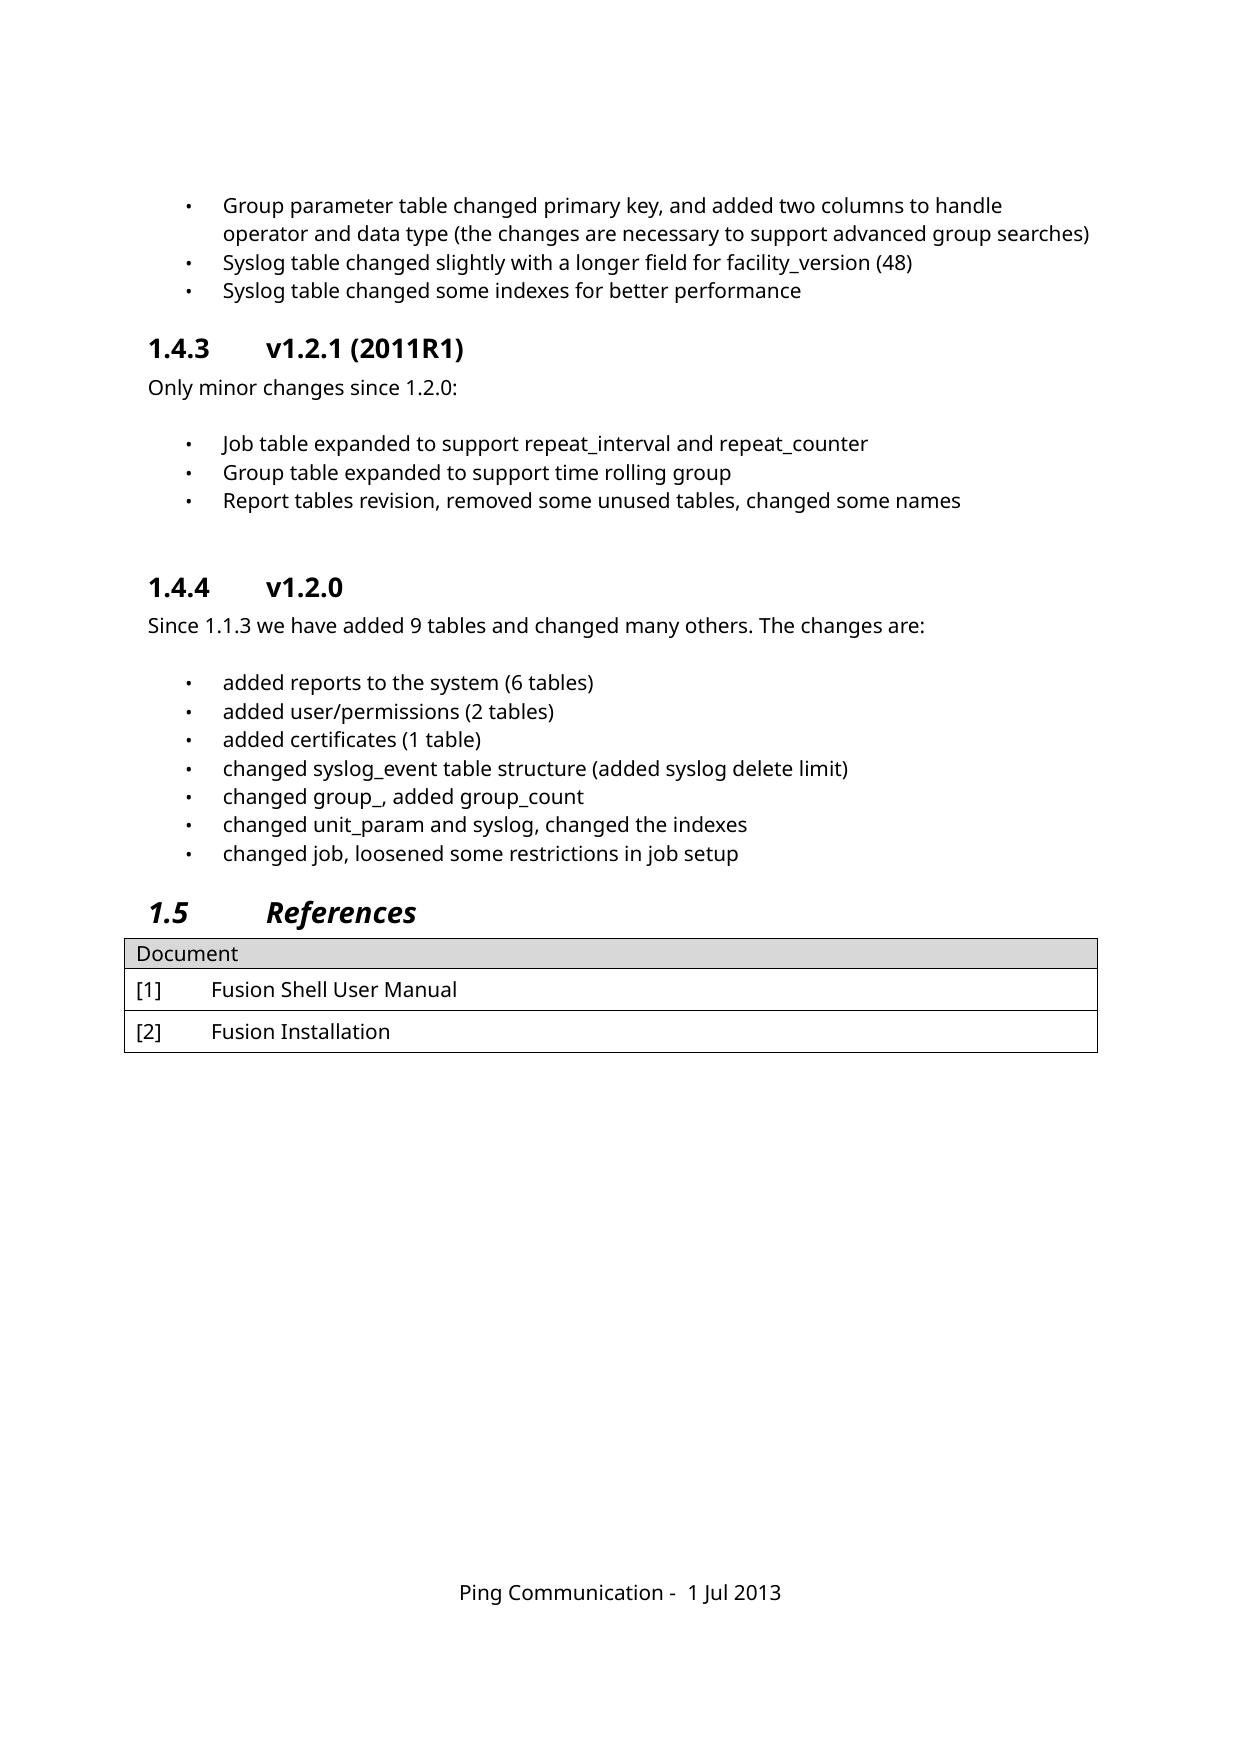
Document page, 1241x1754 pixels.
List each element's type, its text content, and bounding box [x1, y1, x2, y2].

list Syslog table changed some indexes for better performance [185, 276, 1092, 304]
list changed unit_param and syslog, changed the indexes [185, 811, 1092, 839]
list added user/permissions (2 tables) [185, 697, 1092, 725]
table_cell Fusion Shell User Manual [125, 969, 1097, 1010]
subtitle References [148, 892, 1092, 932]
list changed group_, added group_count [185, 782, 1092, 811]
subtitle v1.2.0 [148, 568, 1092, 605]
list added certificates (1 table) [185, 725, 1092, 754]
list changed syslog_event table structure (added syslog delete limit) [185, 754, 1092, 782]
list added reports to the system (6 tables) [185, 668, 1092, 697]
list Group parameter table changed primary key, and added two columns to handle operator and data type (the changes are necessary to support advanced group searches) [185, 191, 1092, 248]
list Job table expanded to support repeat_interval and repeat_counter [185, 429, 1092, 458]
list Report tables revision, removed some unused tables, changed some names [185, 486, 1092, 515]
subtitle v1.2.1 (2011R1) [148, 329, 1092, 366]
list changed job, loosened some restrictions in job setup [185, 839, 1092, 867]
list Group table expanded to support time rolling group [185, 458, 1092, 486]
list Syslog table changed slightly with a longer field for facility_version (48) [185, 248, 1092, 276]
text Only minor changes since 1.2.0: [148, 373, 1092, 401]
text Since 1.1.3 we have added 9 tables and changed many others. The changes are: [148, 611, 1092, 640]
table_cell Fusion Installation [125, 1011, 1097, 1052]
table_header Document [125, 939, 1097, 968]
